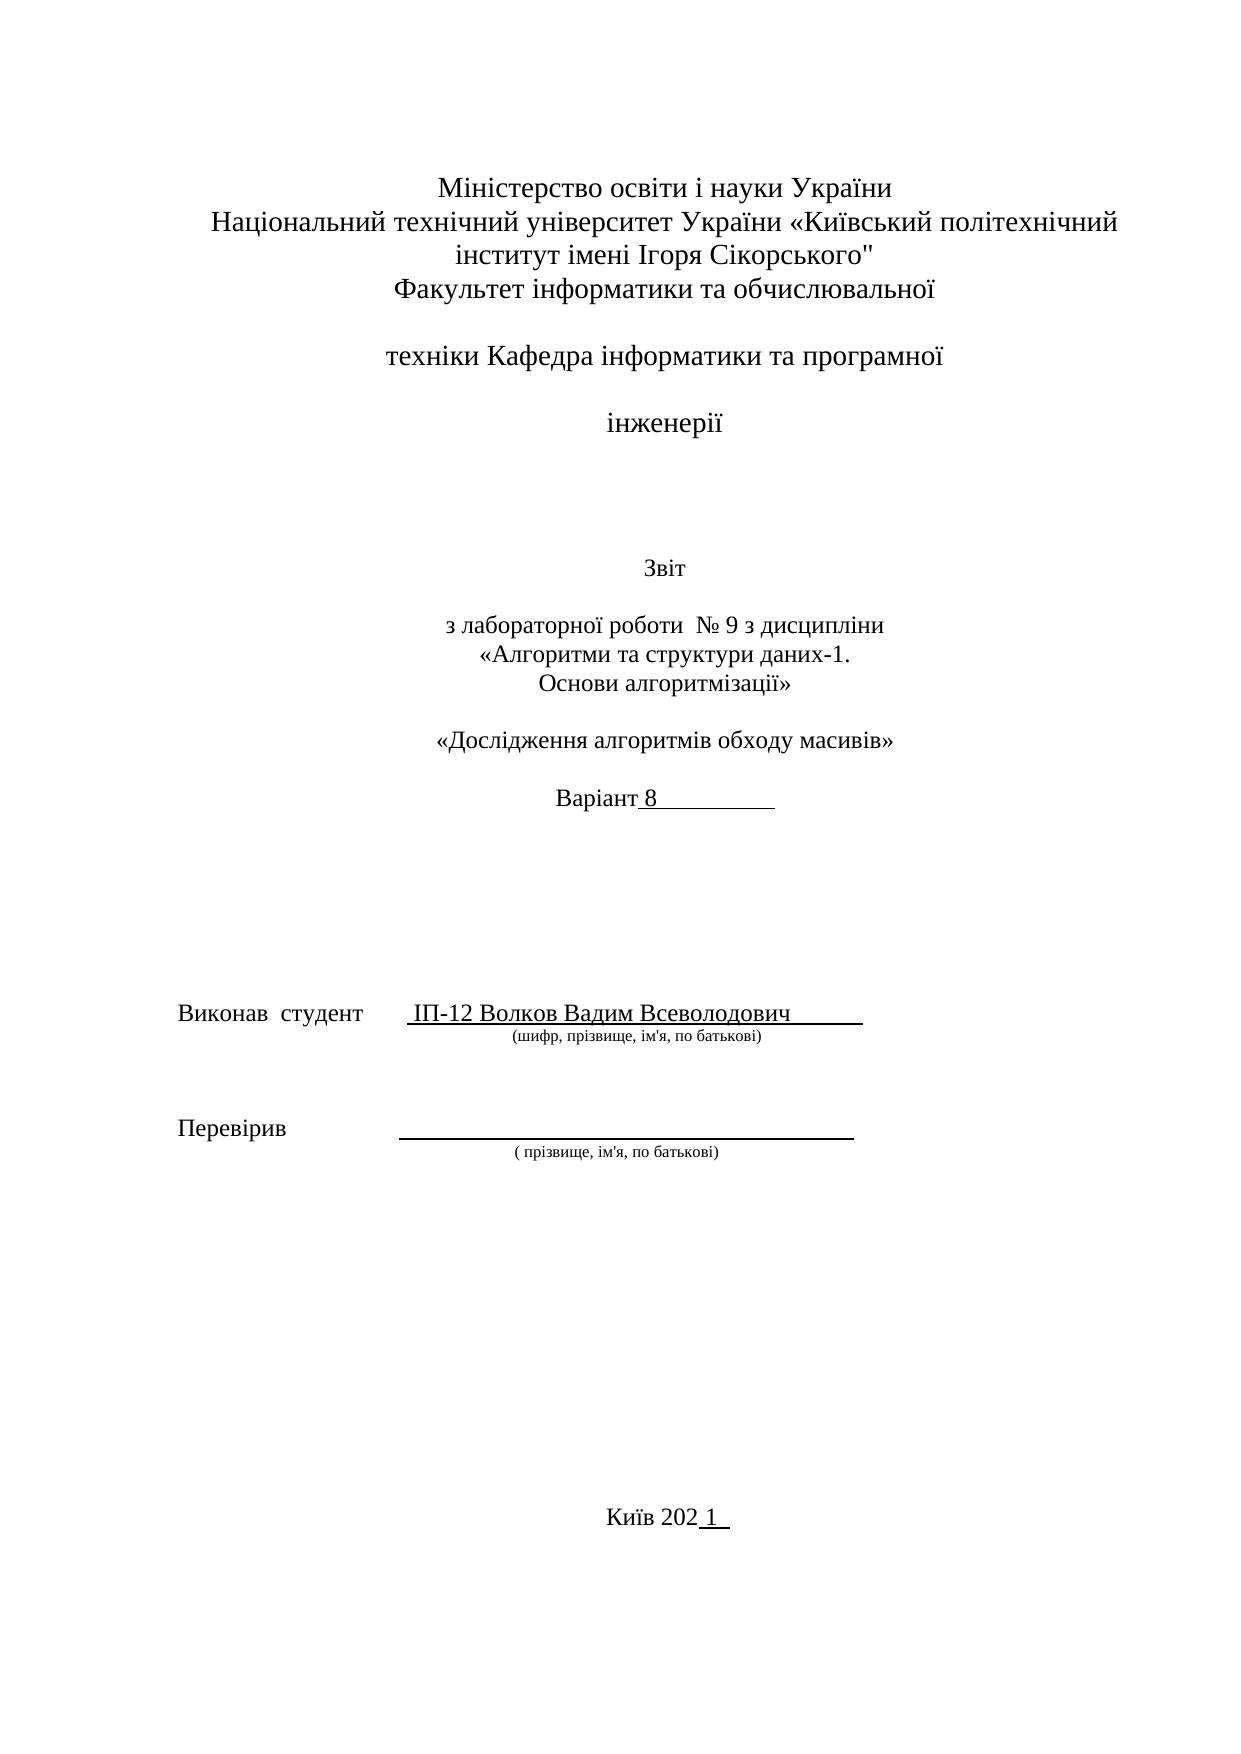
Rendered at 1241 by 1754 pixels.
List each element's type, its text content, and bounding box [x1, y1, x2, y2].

text «Алгоритми та структури даних-1. [172, 639, 1157, 668]
text (шифр, прізвище, ім'я, по батькові) [512, 1027, 1163, 1046]
text Звіт [172, 553, 1157, 582]
text «Дослідження алгоритмів обходу масивів» Варіант 8 [403, 726, 927, 812]
text Основи алгоритмізації» [172, 668, 1157, 697]
text Міністерство освіти і науки України [172, 170, 1157, 204]
text Національний технічний університет України «Київський політехнічний інститут імені Ігоря Сікорського" [172, 204, 1156, 271]
text Перевірив [177, 1114, 1163, 1142]
text Київ 202 1 [172, 1502, 1163, 1531]
text ( прізвище, ім'я, по батькові) [514, 1142, 1163, 1161]
text Факультет інформатики та обчислювальної техніки Кафедра інформатики та програмної інженерії [343, 271, 986, 439]
text Виконав студент ІП-12 Волков Вадим Всеволодович [177, 999, 1163, 1027]
text з лабораторної роботи № 9 з дисципліни [172, 611, 1157, 639]
